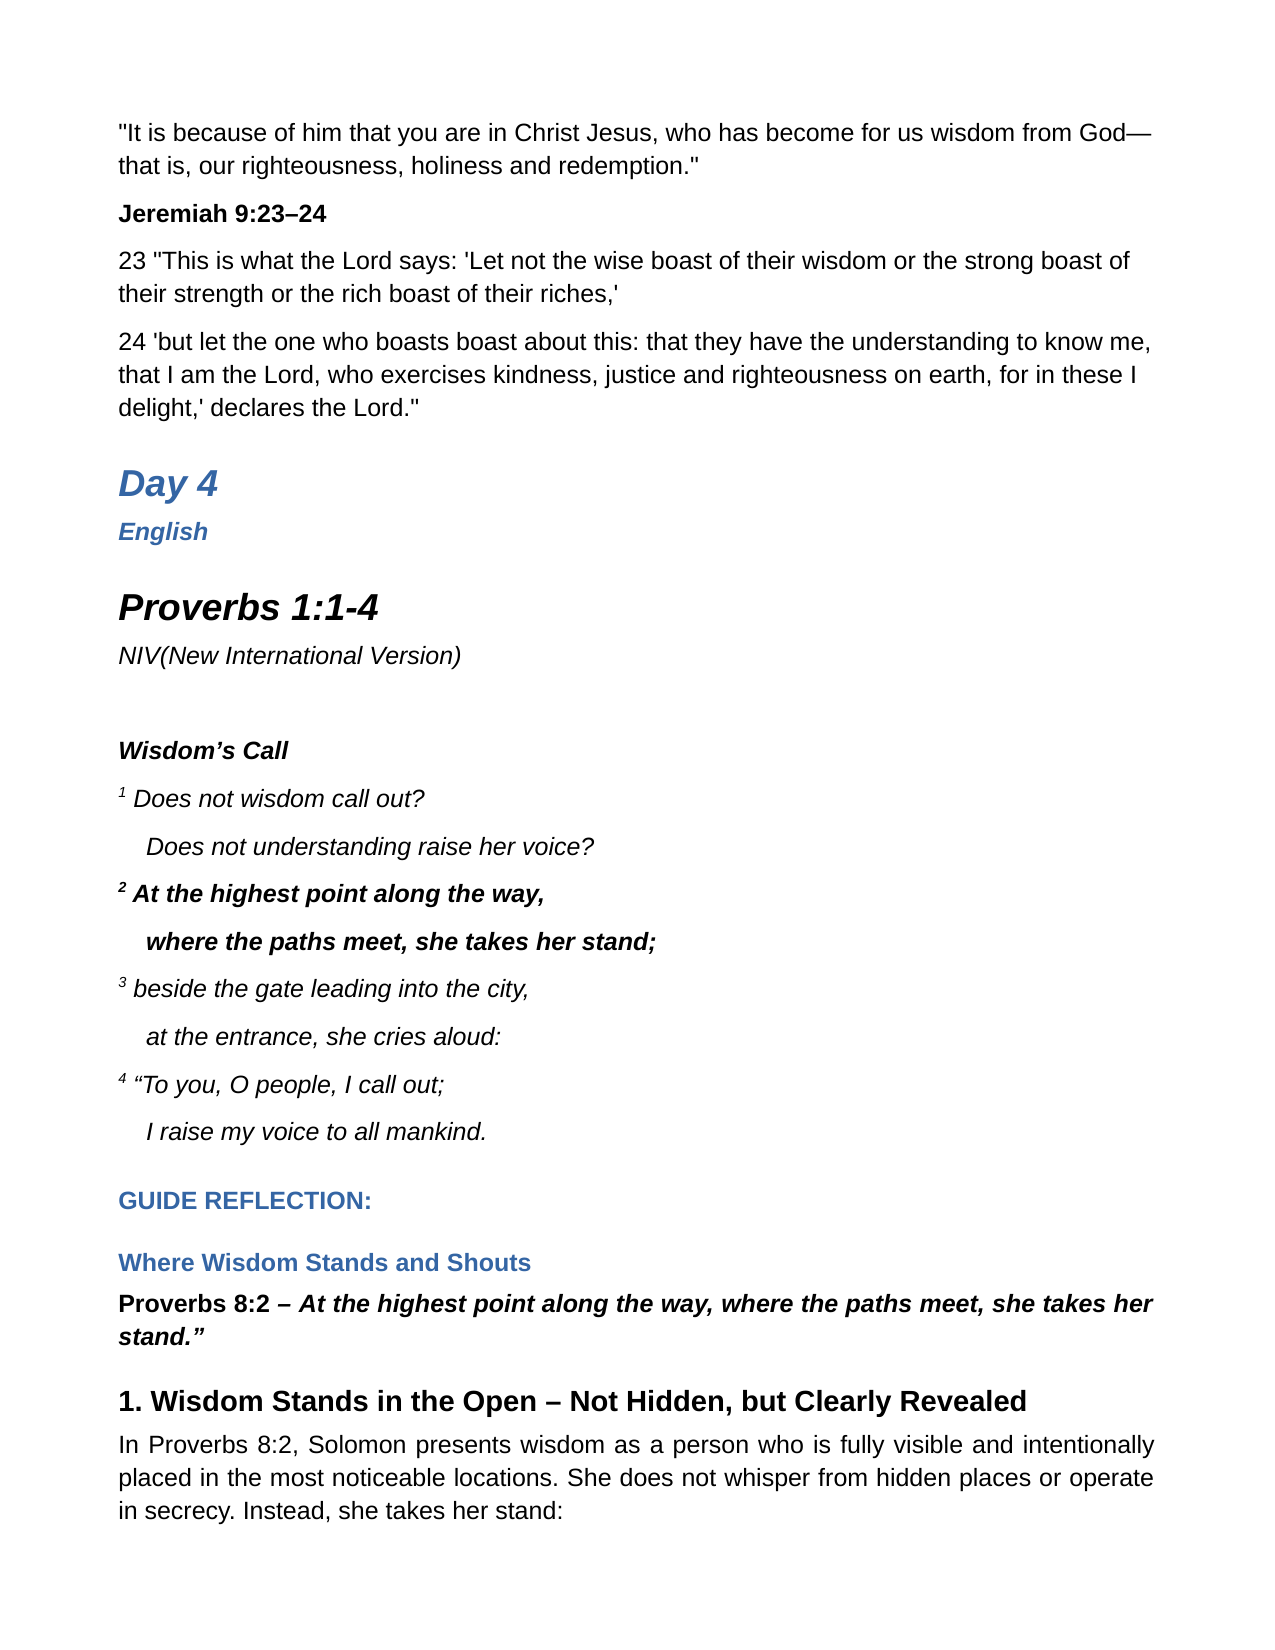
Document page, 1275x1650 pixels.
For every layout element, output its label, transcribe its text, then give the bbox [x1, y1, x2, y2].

text 2 At the highest point along the way, [118, 879, 1157, 908]
text "It is because of him that you are in Christ Jesus, who has become for us wisdom from God—that is, our righteousness, holiness and redemption." [118, 118, 1157, 180]
text 4 “To you, O people, I call out; [118, 1069, 1157, 1098]
text English [118, 517, 1157, 546]
text Jeremiah 9:23–24 [118, 199, 1157, 227]
subtitle Day 4 [118, 461, 1157, 504]
text at the entrance, she cries aloud: [118, 1022, 1157, 1051]
text I raise my voice to all mankind. [118, 1117, 1157, 1146]
subtitle Where Wisdom Stands and Shouts [118, 1248, 1157, 1276]
text 24 'but let the one who boasts boast about this: that they have the understanding to know me, that I am the Lord, who exercises kindness, justice and righteousness on earth, for in these I delight,' declares the Lord." [118, 327, 1157, 422]
text NIV(New International Version) [118, 641, 1157, 670]
text 23 "This is what the Lord says: 'Let not the wise boast of their wisdom or the strong boast of their strength or the rich boast of their riches,' [118, 246, 1157, 308]
text where the paths meet, she takes her stand; [118, 927, 1157, 956]
subtitle 1. Wisdom Stands in the Open – Not Hidden, but Clearly Revealed [118, 1384, 1157, 1418]
subtitle Proverbs 1:1-4 [118, 586, 1157, 629]
text Does not understanding raise her voice? [118, 832, 1157, 860]
subtitle GUIDE REFLECTION: [118, 1186, 1157, 1214]
text 1 Does not wisdom call out? [118, 784, 1157, 813]
text Wisdom’s Call [118, 736, 1157, 765]
text 3 beside the gate leading into the city, [118, 974, 1157, 1003]
text In Proverbs 8:2, Solomon presents wisdom as a person who is fully visible and intentionally placed in the most noticeable locations. She does not whisper from hidden places or operate in secrecy. Instead, she takes her stand: [118, 1430, 1157, 1525]
text Proverbs 8:2 – At the highest point along the way, where the paths meet, she takes her stand.” [118, 1289, 1157, 1351]
